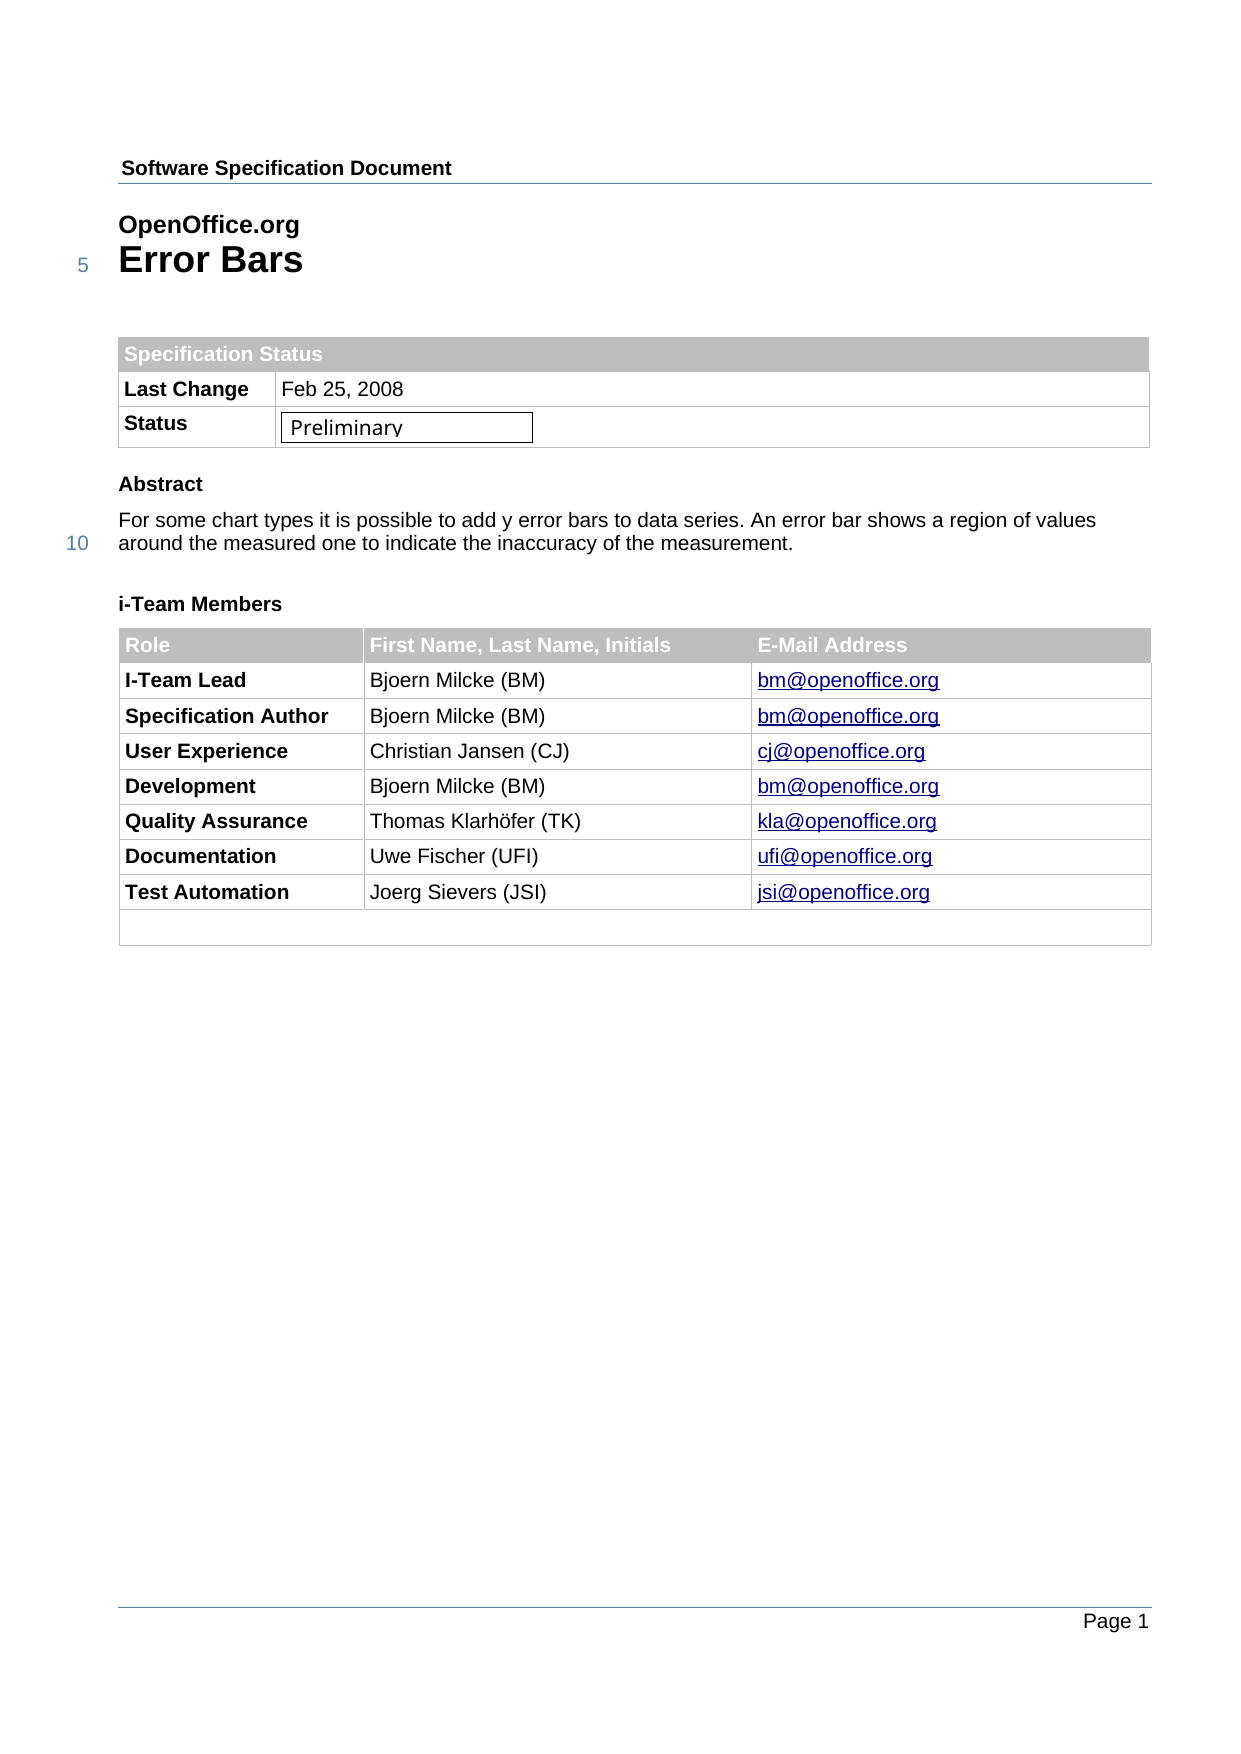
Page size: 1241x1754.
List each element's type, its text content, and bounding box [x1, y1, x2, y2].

table_cell User Experience [120, 734, 363, 769]
table_cell kla@openoffice.org [752, 805, 1151, 839]
table_cell PRELIMINARY status is the initial conception of a specification. STANDARD A specification with status Standard is considered to be stable and has the approval of the i-Team. OBSOLETE An Obsolete specification is a specification that has been identified unnecessary. For example due to; technology changes or changes in other standards or specifications. [276, 407, 1149, 447]
table_cell I-Team Lead [120, 663, 363, 698]
table_cell Christian Jansen (CJ) [365, 734, 751, 769]
subtitle i-Team Members [118, 592, 1152, 615]
table_cell Last Change [119, 372, 275, 406]
table_cell Quality Assurance [120, 805, 363, 839]
table_header First Name, Last Name, Initials [364, 628, 751, 663]
table_cell Test Automation [120, 875, 363, 909]
text Error Bars [118, 239, 1152, 281]
table_cell <State reason here, if one role is not represented in i-Team.> [120, 910, 1151, 945]
table_cell ufi@openoffice.org [752, 840, 1151, 874]
text Software Specification Document [118, 154, 1152, 183]
table_cell Bjoern Milcke (BM) [365, 699, 751, 733]
text OpenOffice.org [118, 211, 1152, 239]
table_cell Feb 25, 2008 [276, 372, 1149, 406]
table_cell jsi@openoffice.org [752, 875, 1151, 909]
table_header Specification Status [118, 337, 1149, 371]
table_cell Uwe Fischer (UFI) [365, 840, 751, 874]
text For some chart types it is possible to add y error bars to data series. An error bar shows a region of values around the measured one to indicate the inaccuracy of the measurement. [118, 508, 1152, 555]
table_header Role [119, 628, 363, 663]
table_cell Specification Author [120, 699, 363, 733]
table_cell Development [120, 770, 363, 804]
table_cell Status [119, 407, 275, 447]
table_cell bm@openoffice.org [752, 699, 1151, 733]
table_cell bm@openoffice.org [752, 663, 1151, 698]
table_cell cj@openoffice.org [752, 734, 1151, 769]
subtitle Abstract [118, 472, 1152, 496]
table_cell Bjoern Milcke (BM) [365, 663, 751, 698]
table_cell bm@openoffice.org [752, 770, 1151, 804]
table_header E-Mail Address [751, 628, 1151, 663]
table_cell Joerg Sievers (JSI) [365, 875, 751, 909]
table_cell Bjoern Milcke (BM) [365, 770, 751, 804]
table_cell Documentation [120, 840, 363, 874]
table_cell Thomas Klarhöfer (TK) [365, 805, 751, 839]
